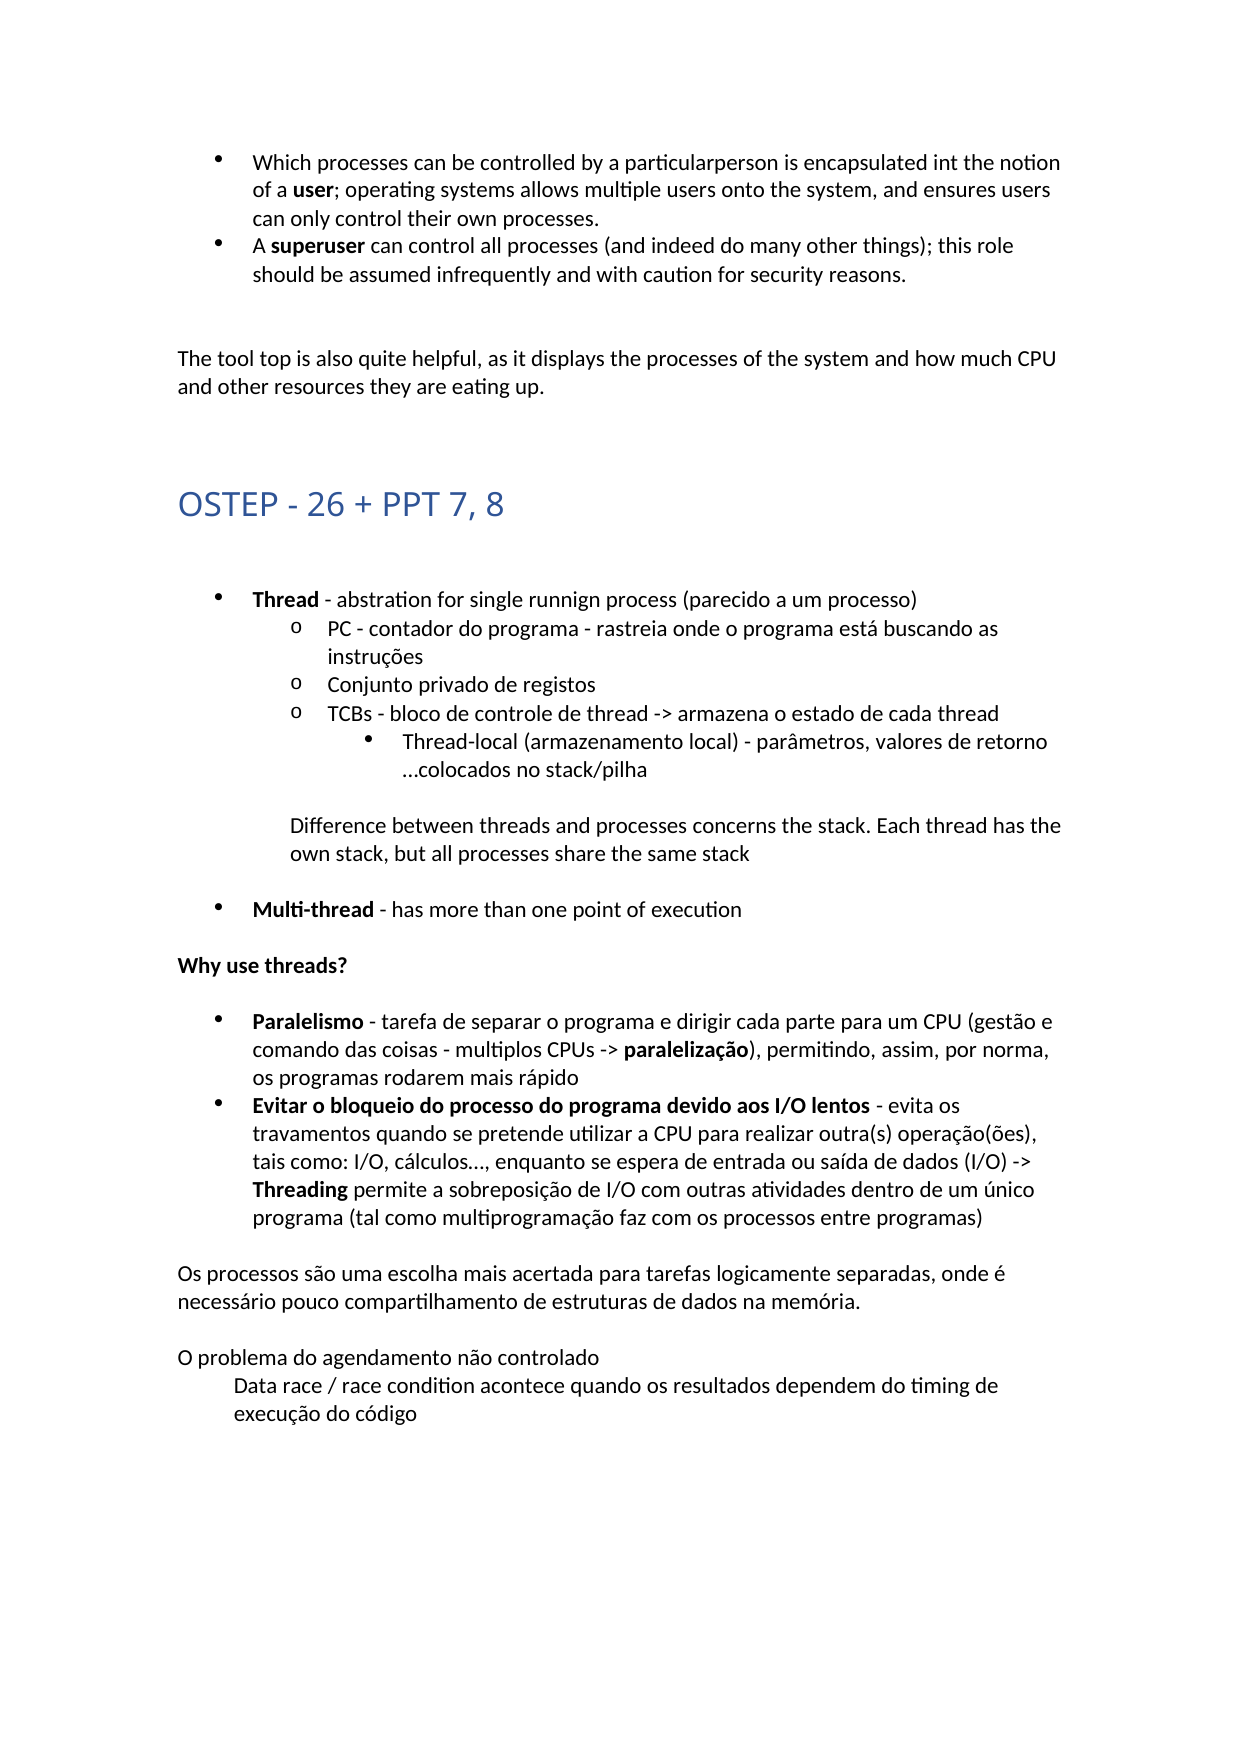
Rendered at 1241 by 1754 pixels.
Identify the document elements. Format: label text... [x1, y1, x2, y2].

list Multi-thread - has more than one point of execution [215, 895, 1063, 923]
list Thread-local (armazenamento local) - parâmetros, valores de retorno …colocados no stack/pilha [365, 727, 1063, 783]
text Data race / race condition acontece quando os resultados dependem do timing de execução do código [233, 1372, 1063, 1428]
text O problema do agendamento não controlado [177, 1343, 1063, 1372]
text Why use threads? [177, 951, 1063, 979]
list Evitar o bloqueio do processo do programa devido aos I/O lentos - evita os travamentos quando se pretende utilizar a CPU para realizar outra(s) operação(ões), tais como: I/O, cálculos…, enquanto se espera de entrada ou saída de dados (I/O) -> Threading permite a sobreposição de I/O com outras atividades dentro de um único programa (tal como multiprogramação faz com os processos entre programas) [215, 1091, 1063, 1231]
list Paralelismo - tarefa de separar o programa e dirigir cada parte para um CPU (gestão e comando das coisas - multiplos CPUs -> paralelização), permitindo, assim, por norma, os programas rodarem mais rápido [215, 1007, 1063, 1091]
list TCBs - bloco de controle de thread -> armazena o estado de cada thread [290, 698, 1063, 727]
text Os processos são uma escolha mais acertada para tarefas logicamente separadas, onde é necessário pouco compartilhamento de estruturas de dados na memória. [177, 1259, 1063, 1316]
text The tool top is also quite helpful, as it displays the processes of the system and how much CPU and other resources they are eating up. [177, 344, 1063, 400]
text Difference between threads and processes concerns the stack. Each thread has the own stack, but all processes share the same stack [290, 811, 1063, 867]
list PC - contador do programa - rastreia onde o programa está buscando as instruções [290, 613, 1063, 670]
list Conjunto privado de registos [290, 670, 1063, 698]
list A superuser can control all processes (and indeed do many other things); this role should be assumed infrequently and with caution for security reasons. [215, 232, 1063, 288]
list Thread - abstration for single runnign process (parecido a um processo) [215, 585, 1063, 613]
subtitle OSTEP - 26 + PPT 7, 8 [177, 481, 1063, 526]
list Which processes can be controlled by a particularperson is encapsulated int the notion of a user; operating systems allows multiple users onto the system, and ensures users can only control their own processes. [215, 148, 1063, 232]
